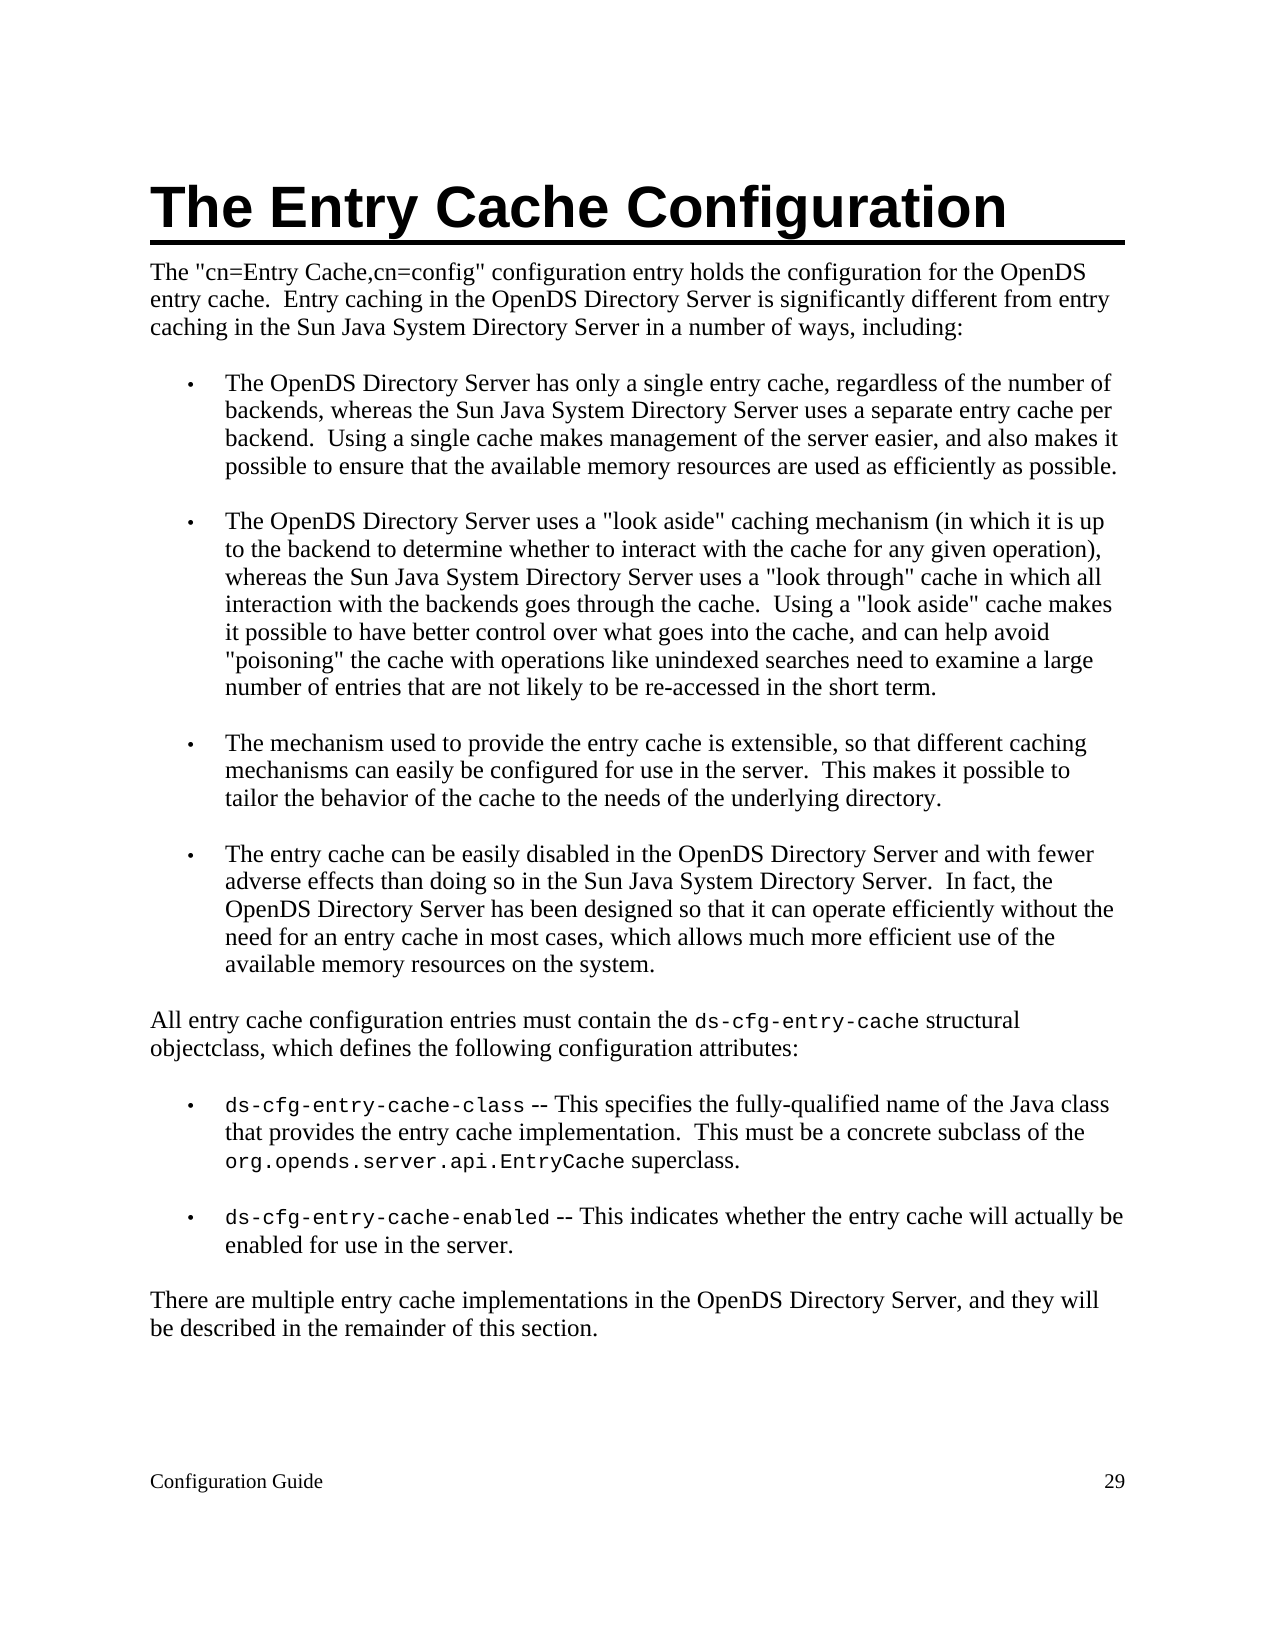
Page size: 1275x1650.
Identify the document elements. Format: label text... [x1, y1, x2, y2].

list The mechanism used to provide the entry cache is extensible, so that different caching mechanisms can easily be configured for use in the server. This makes it possible to tailor the behavior of the cache to the needs of the underlying directory. [187, 729, 1125, 812]
list ds-cfg-entry-cache-class -- This specifies the fully-qualified name of the Java class that provides the entry cache implementation. This must be a concrete subclass of the org.opends.server.api.EntryCache superclass. [187, 1090, 1125, 1175]
list The OpenDS Directory Server has only a single entry cache, regardless of the number of backends, whereas the Sun Java System Directory Server uses a separate entry cache per backend. Using a single cache makes management of the server easier, and also makes it possible to ensure that the available memory resources are used as efficiently as possible. [187, 369, 1125, 479]
list ds-cfg-entry-cache-enabled -- This indicates whether the entry cache will actually be enabled for use in the server. [187, 1202, 1125, 1259]
list The OpenDS Directory Server uses a "look aside" caching mechanism (in which it is up to the backend to determine whether to interact with the cache for any given operation), whereas the Sun Java System Directory Server uses a "look through" cache in which all interaction with the backends goes through the cache. Using a "look aside" cache makes it possible to have better control over what goes into the cache, and can help avoid "poisoning" the cache with operations like unindexed searches need to examine a large number of entries that are not likely to be re-accessed in the short term. [187, 507, 1125, 701]
text There are multiple entry cache implementations in the OpenDS Directory Server, and they will be described in the remainder of this section. [150, 1286, 1125, 1342]
text All entry cache configuration entries must contain the ds-cfg-entry-cache structural objectclass, which defines the following configuration attributes: [150, 1006, 1125, 1062]
subtitle The Entry Cache Configuration [150, 175, 1125, 240]
text The "cn=Entry Cache,cn=config" configuration entry holds the configuration for the OpenDS entry cache. Entry caching in the OpenDS Directory Server is significantly different from entry caching in the Sun Java System Directory Server in a number of ways, including: [150, 258, 1125, 341]
list The entry cache can be easily disabled in the OpenDS Directory Server and with fewer adverse effects than doing so in the Sun Java System Directory Server. In fact, the OpenDS Directory Server has been designed so that it can operate efficiently without the need for an entry cache in most cases, which allows much more efficient use of the available memory resources on the system. [187, 840, 1125, 978]
